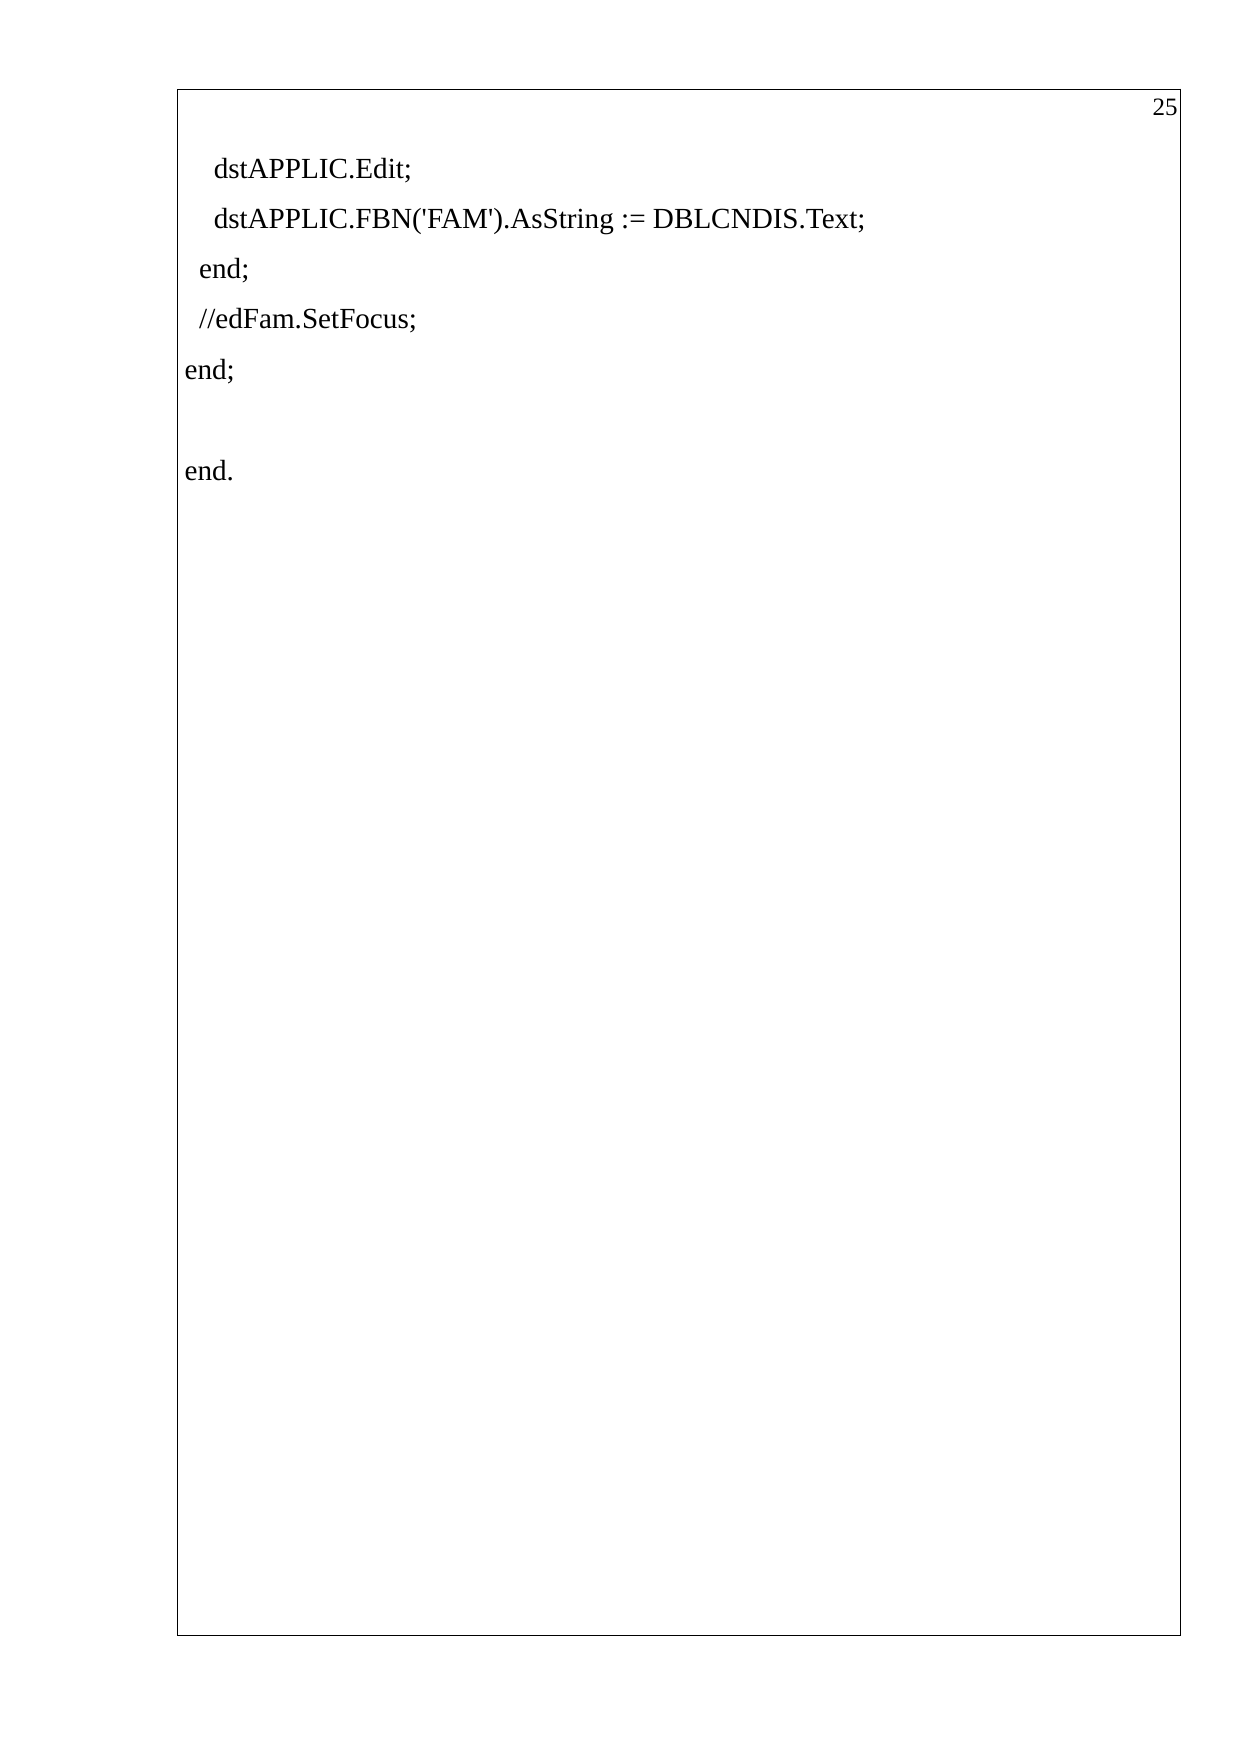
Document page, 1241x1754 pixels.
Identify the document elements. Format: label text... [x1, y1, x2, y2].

text dstAPPLIC.Edit; [184, 151, 1174, 184]
text dstAPPLIC.FBN('FAM').AsString := DBLCNDIS.Text; [184, 201, 1174, 234]
text end; [184, 352, 1174, 386]
text end. [184, 453, 1174, 486]
text end; [184, 251, 1174, 285]
text //edFam.SetFocus; [184, 302, 1174, 335]
